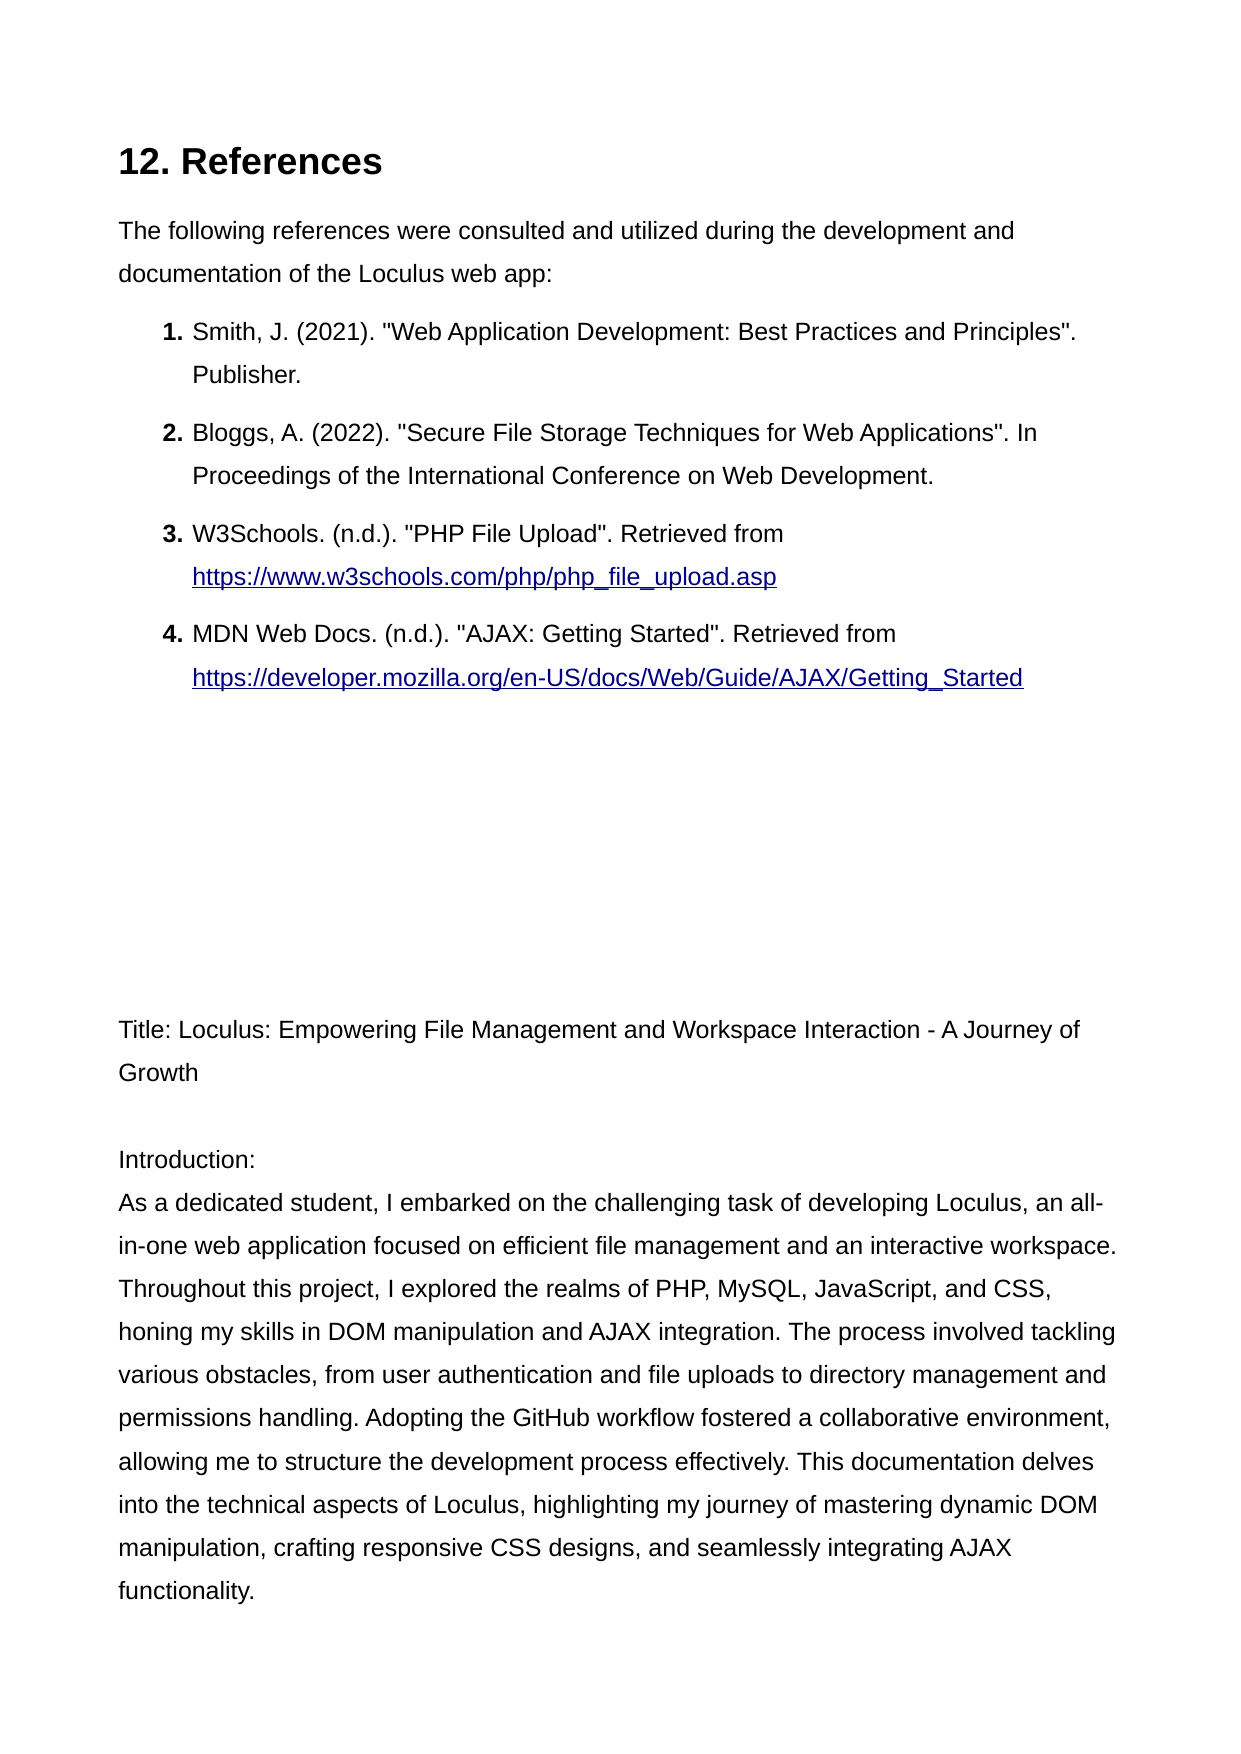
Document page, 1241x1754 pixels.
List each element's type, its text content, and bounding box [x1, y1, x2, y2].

subtitle 12. References [118, 139, 1122, 182]
text Introduction: [118, 1144, 1122, 1173]
list W3Schools. (n.d.). "PHP File Upload". Retrieved from https://www.w3schools.com/php/php_file_upload.asp [162, 519, 1122, 591]
text As a dedicated student, I embarked on the challenging task of developing Loculus, an all-in-one web application focused on efficient file management and an interactive workspace. Throughout this project, I explored the realms of PHP, MySQL, JavaScript, and CSS, honing my skills in DOM manipulation and AJAX integration. The process involved tackling various obstacles, from user authentication and file uploads to directory management and permissions handling. Adopting the GitHub workflow fostered a collaborative environment, allowing me to structure the development process effectively. This documentation delves into the technical aspects of Loculus, highlighting my journey of mastering dynamic DOM manipulation, crafting responsive CSS designs, and seamlessly integrating AJAX functionality. [118, 1188, 1122, 1604]
list MDN Web Docs. (n.d.). "AJAX: Getting Started". Retrieved from https://developer.mozilla.org/en-US/docs/Web/Guide/AJAX/Getting_Started [162, 619, 1122, 691]
list Smith, J. (2021). "Web Application Development: Best Practices and Principles". Publisher. [162, 317, 1122, 389]
text The following references were consulted and utilized during the development and documentation of the Loculus web app: [118, 216, 1122, 288]
text Title: Loculus: Empowering File Management and Workspace Interaction - A Journey of Growth [118, 1015, 1122, 1087]
list Bloggs, A. (2022). "Secure File Storage Techniques for Web Applications". In Proceedings of the International Conference on Web Development. [162, 418, 1122, 490]
